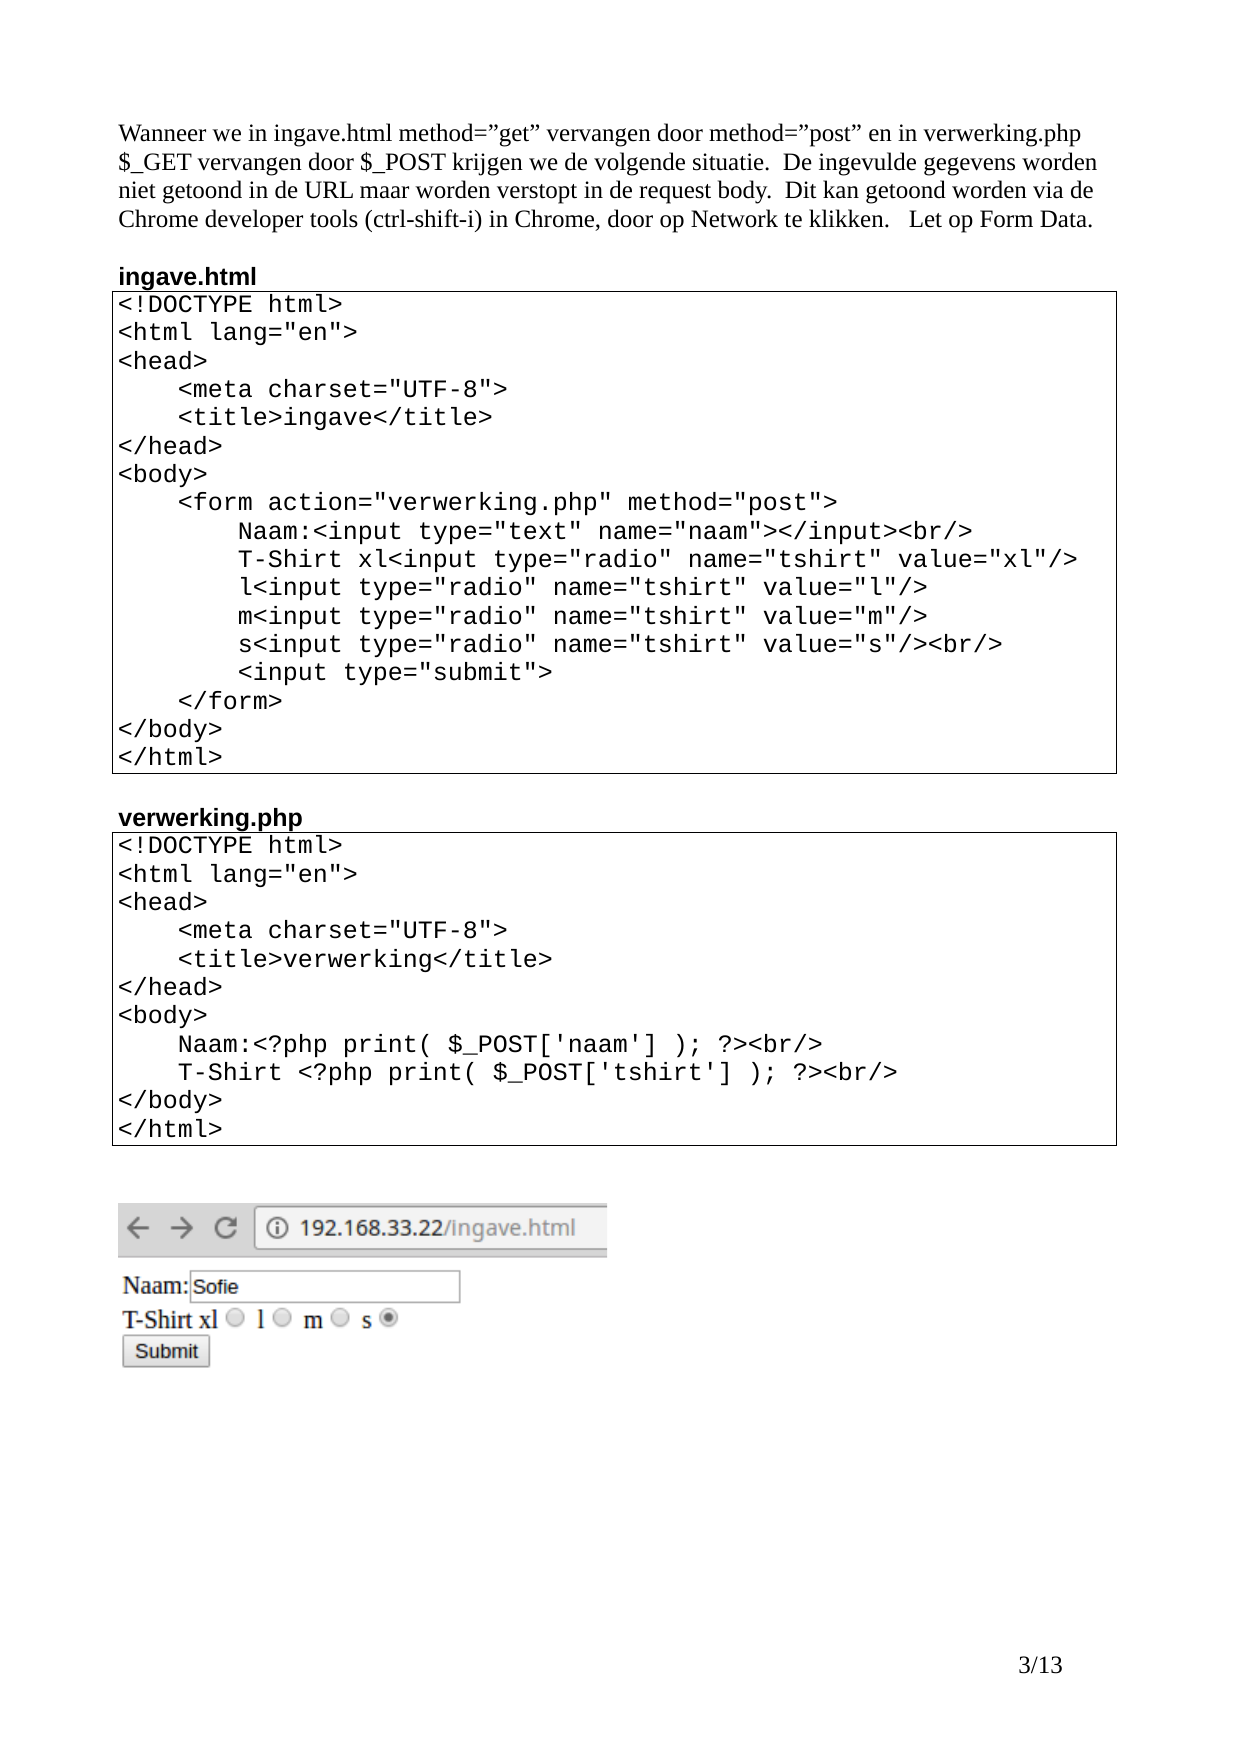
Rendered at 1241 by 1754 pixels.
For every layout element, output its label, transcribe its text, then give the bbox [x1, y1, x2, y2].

text Wanneer we in ingave.html method=”get” vervangen door method=”post” en in verwerking.php $_GET vervangen door $_POST krijgen we de volgende situatie. De ingevulde gegevens worden niet getoond in de URL maar worden verstopt in de request body. Dit kan getoond worden via de Chrome developer tools (ctrl-shift-i) in Chrome, door op Network te klikken. Let op Form Data. [118, 118, 1122, 233]
text ingave.html [118, 262, 1122, 291]
table_header <!DOCTYPE html> <html lang="en"> <head> <meta charset="UTF-8"> <title>verwerking</title> </head> <body> Naam:<?php print( $_POST['naam'] ); ?><br/> T-Shirt <?php print( $_POST['tshirt'] ); ?><br/> </body> </html> [113, 833, 1116, 1144]
table_header <!DOCTYPE html> <html lang="en"> <head> <meta charset="UTF-8"> <title>ingave</title> </head> <body> <form action="verwerking.php" method="post"> Naam:<input type="text" name="naam"></input><br/> T-Shirt xl<input type="radio" name="tshirt" value="xl"/> l<input type="radio" name="tshirt" value="l"/> m<input type="radio" name="tshirt" value="m"/> s<input type="radio" name="tshirt" value="s"/><br/> <input type="submit"> </form> </body> </html> [113, 292, 1116, 773]
picture [118, 1203, 608, 1396]
text verwerking.php [118, 803, 1122, 832]
